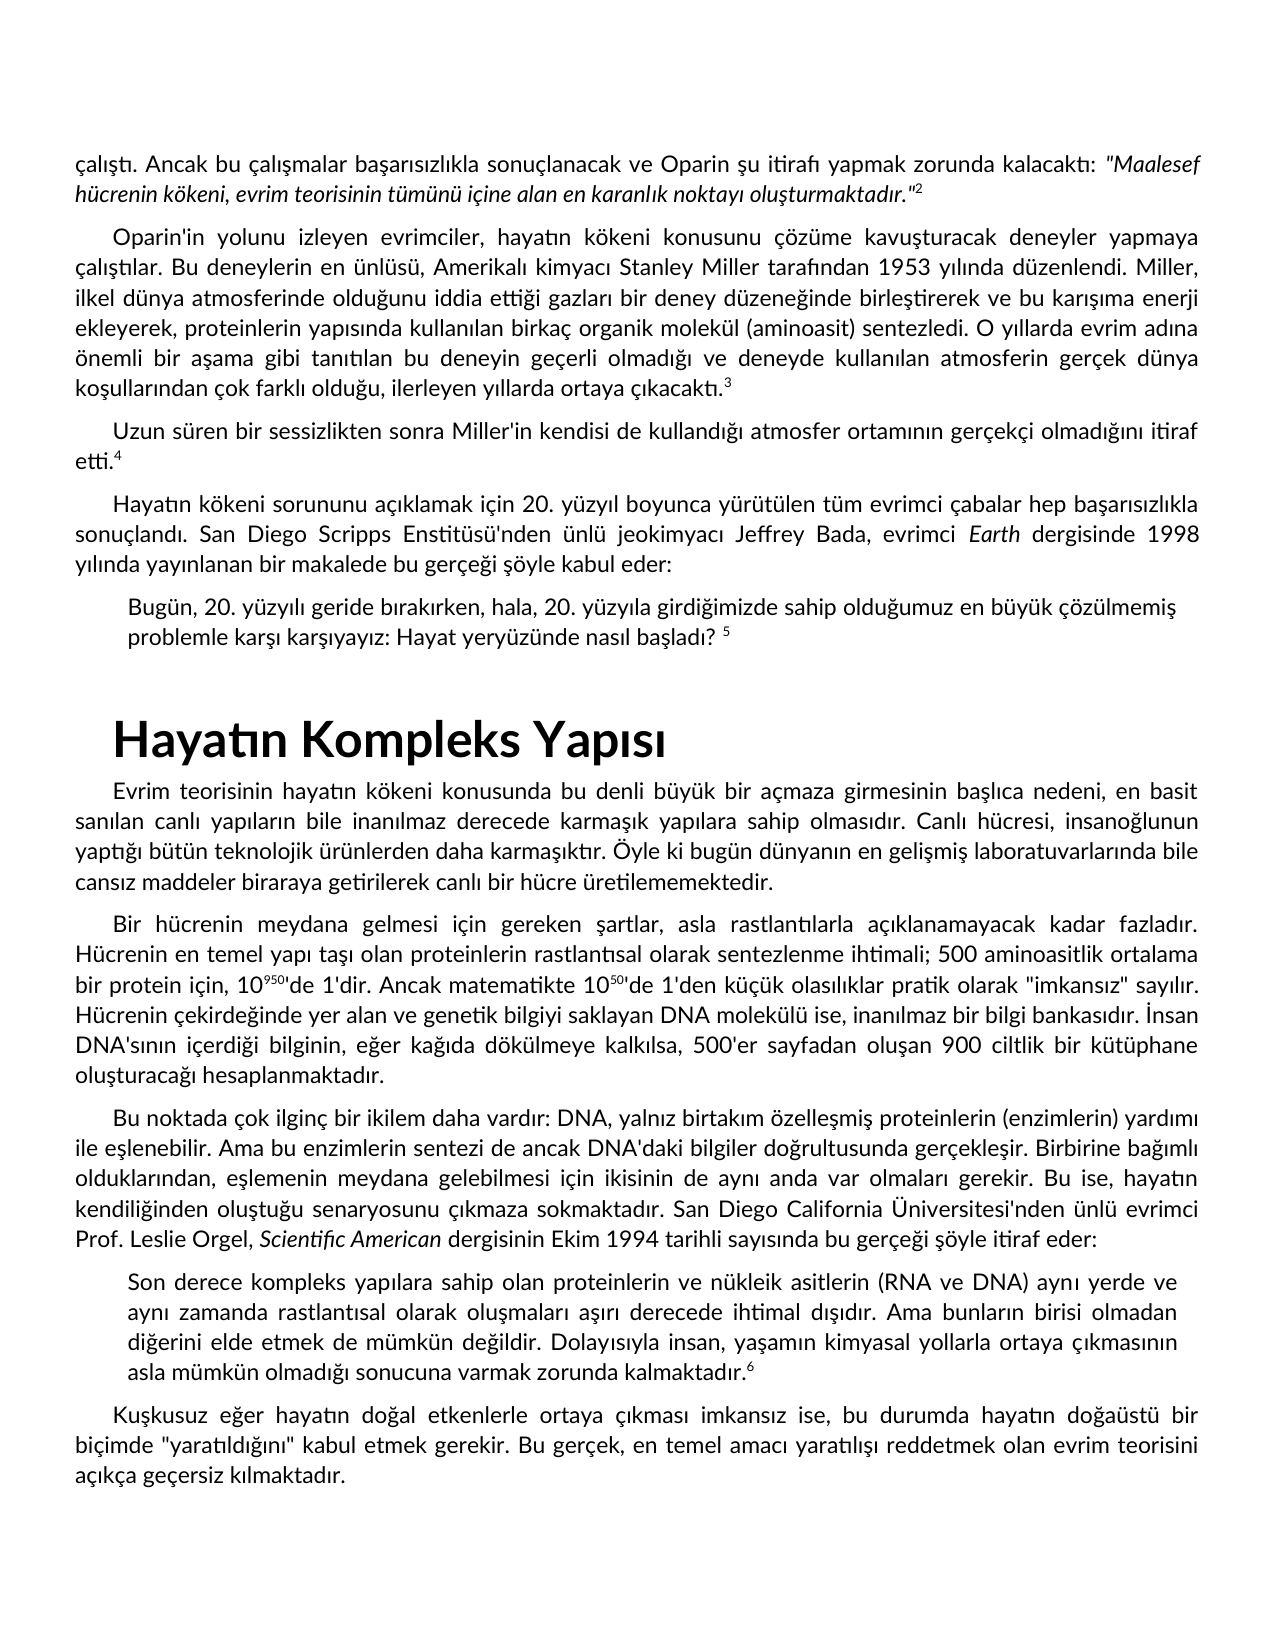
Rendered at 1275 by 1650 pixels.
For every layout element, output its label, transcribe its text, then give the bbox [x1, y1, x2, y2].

text çalıştı. Ancak bu çalışmalar başarısızlıkla sonuçlanacak ve Oparin şu itirafı yapmak zorunda kalacaktı: "Maalesef hücrenin kökeni, evrim teorisinin tümünü içine alan en karanlık noktayı oluşturmaktadır."2 [75, 150, 1200, 208]
text Bir hücrenin meydana gelmesi için gereken şartlar, asla rastlantılarla açıklanamayacak kadar fazladır. Hücrenin en temel yapı taşı olan proteinlerin rastlantısal olarak sentezlenme ihtimali; 500 aminoasitlik ortalama bir protein için, 10950'de 1'dir. Ancak matematikte 1050'de 1'den küçük olasılıklar pratik olarak "imkansız" sayılır. Hücrenin çekirdeğinde yer alan ve genetik bilgiyi saklayan DNA molekülü ise, inanılmaz bir bilgi bankasıdır. İnsan DNA'sının içerdiği bilginin, eğer kağıda dökülmeye kalkılsa, 500'er sayfadan oluşan 900 ciltlik bir kütüphane oluşturacağı hesaplanmaktadır. [75, 910, 1200, 1088]
text Son derece kompleks yapılara sahip olan proteinlerin ve nükleik asitlerin (RNA ve DNA) aynı yerde ve aynı zamanda rastlantısal olarak oluşmaları aşırı derecede ihtimal dışıdır. Ama bunların birisi olmadan diğerini elde etmek de mümkün değildir. Dolayısıyla insan, yaşamın kimyasal yollarla ortaya çıkmasının asla mümkün olmadığı sonucuna varmak zorunda kalmaktadır.6 [127, 1267, 1177, 1385]
text Bugün, 20. yüzyılı geride bırakırken, hala, 20. yüzyıla girdiğimizde sahip olduğumuz en büyük çözülmemiş problemle karşı karşıyayız: Hayat yeryüzünde nasıl başladı? 5 [127, 593, 1177, 650]
text Evrim teorisinin hayatın kökeni konusunda bu denli büyük bir açmaza girmesinin başlıca nedeni, en basit sanılan canlı yapıların bile inanılmaz derecede karmaşık yapılara sahip olmasıdır. Canlı hücresi, insanoğlunun yaptığı bütün teknolojik ürünlerden daha karmaşıktır. Öyle ki bugün dünyanın en gelişmiş laboratuvarlarında bile cansız maddeler biraraya getirilerek canlı bir hücre üretilememektedir. [75, 777, 1200, 895]
text Hayatın kökeni sorununu açıklamak için 20. yüzyıl boyunca yürütülen tüm evrimci çabalar hep başarısızlıkla sonuçlandı. San Diego Scripps Enstitüsü'nden ünlü jeokimyacı Jeffrey Bada, evrimci Earth dergisinde 1998 yılında yayınlanan bir makalede bu gerçeği şöyle kabul eder: [75, 489, 1200, 577]
subtitle Hayatın Kompleks Yapısı [112, 708, 1200, 768]
text Bu noktada çok ilginç bir ikilem daha vardır: DNA, yalnız birtakım özelleşmiş proteinlerin (enzimlerin) yardımı ile eşlenebilir. Ama bu enzimlerin sentezi de ancak DNA'daki bilgiler doğrultusunda gerçekleşir. Birbirine bağımlı olduklarından, eşlemenin meydana gelebilmesi için ikisinin de aynı anda var olmaları gerekir. Bu ise, hayatın kendiliğinden oluştuğu senaryosunu çıkmaza sokmaktadır. San Diego California Üniversitesi'nden ünlü evrimci Prof. Leslie Orgel, Scientific American dergisinin Ekim 1994 tarihli sayısında bu gerçeği şöyle itiraf eder: [75, 1104, 1200, 1252]
text Kuşkusuz eğer hayatın doğal etkenlerle ortaya çıkması imkansız ise, bu durumda hayatın doğaüstü bir biçimde "yaratıldığını" kabul etmek gerekir. Bu gerçek, en temel amacı yaratılışı reddetmek olan evrim teorisini açıkça geçersiz kılmaktadır. [75, 1401, 1200, 1488]
text Oparin'in yolunu izleyen evrimciler, hayatın kökeni konusunu çözüme kavuşturacak deneyler yapmaya çalıştılar. Bu deneylerin en ünlüsü, Amerikalı kimyacı Stanley Miller tarafından 1953 yılında düzenlendi. Miller, ilkel dünya atmosferinde olduğunu iddia ettiği gazları bir deney düzeneğinde birleştirerek ve bu karışıma enerji ekleyerek, proteinlerin yapısında kullanılan birkaç organik molekül (aminoasit) sentezledi. O yıllarda evrim adına önemli bir aşama gibi tanıtılan bu deneyin geçerli olmadığı ve deneyde kullanılan atmosferin gerçek dünya koşullarından çok farklı olduğu, ilerleyen yıllarda ortaya çıkacaktı.3 [75, 223, 1200, 401]
text Uzun süren bir sessizlikten sonra Miller'in kendisi de kullandığı atmosfer ortamının gerçekçi olmadığını itiraf etti.4 [75, 417, 1200, 474]
